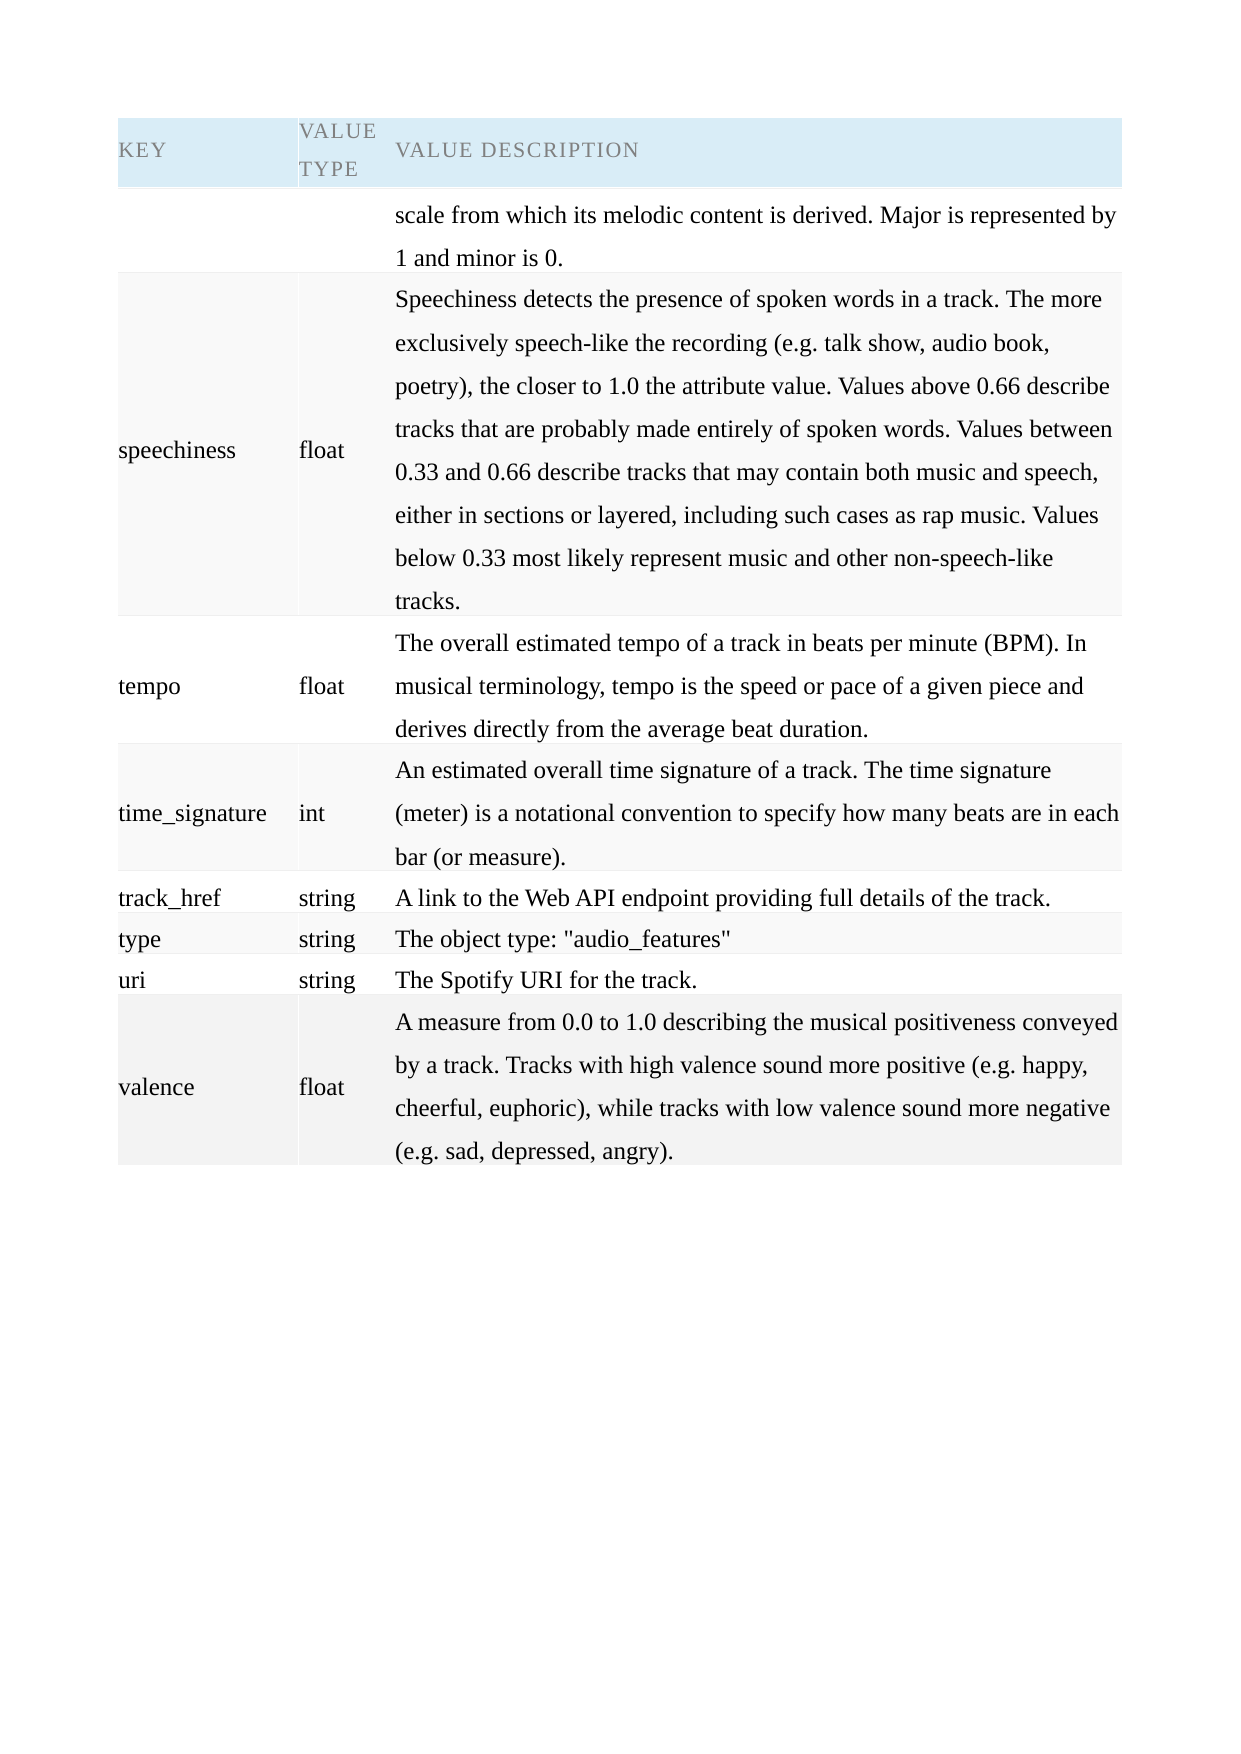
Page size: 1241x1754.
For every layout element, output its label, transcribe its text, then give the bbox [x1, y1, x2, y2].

table_cell The overall estimated tempo of a track in beats per minute (BPM). In musical terminology, tempo is the speed or pace of a given piece and derives directly from the average beat duration. [395, 616, 1122, 743]
table_header VALUE TYPE [299, 118, 395, 187]
table_cell Speechiness detects the presence of spoken words in a track. The more exclusively speech-like the recording (e.g. talk show, audio book, poetry), the closer to 1.0 the attribute value. Values above 0.66 describe tracks that are probably made entirely of spoken words. Values between 0.33 and 0.66 describe tracks that may contain both music and speech, either in sections or layered, including such cases as rap music. Values below 0.33 most likely represent music and other non-speech-like tracks. [395, 273, 1122, 615]
table_cell uri [118, 954, 298, 994]
table_cell [118, 189, 298, 272]
table_cell track_href [118, 871, 298, 912]
table_cell int [299, 744, 395, 870]
table_cell string [299, 913, 395, 953]
table_cell The object type: "audio_features" [395, 913, 1122, 953]
table_cell [299, 189, 395, 272]
table_cell type [118, 913, 298, 953]
table_cell The Spotify URI for the track. [395, 954, 1122, 994]
table_header VALUE DESCRIPTION [395, 118, 1122, 187]
table_cell float [299, 995, 395, 1165]
table_cell A measure from 0.0 to 1.0 describing the musical positiveness conveyed by a track. Tracks with high valence sound more positive (e.g. happy, cheerful, euphoric), while tracks with low valence sound more negative (e.g. sad, depressed, angry). [395, 995, 1122, 1165]
table_cell valence [118, 995, 298, 1165]
table_cell A link to the Web API endpoint providing full details of the track. [395, 871, 1122, 912]
table_header KEY [118, 118, 298, 187]
table_cell speechiness [118, 273, 298, 615]
table_cell time_signature [118, 744, 298, 870]
table_cell An estimated overall time signature of a track. The time signature (meter) is a notational convention to specify how many beats are in each bar (or measure). [395, 744, 1122, 870]
table_cell string [299, 871, 395, 912]
table_cell tempo [118, 616, 298, 743]
table_cell scale from which its melodic content is derived. Major is represented by 1 and minor is 0. [395, 189, 1122, 272]
table_cell float [299, 273, 395, 615]
table_cell string [299, 954, 395, 994]
table_cell float [299, 616, 395, 743]
